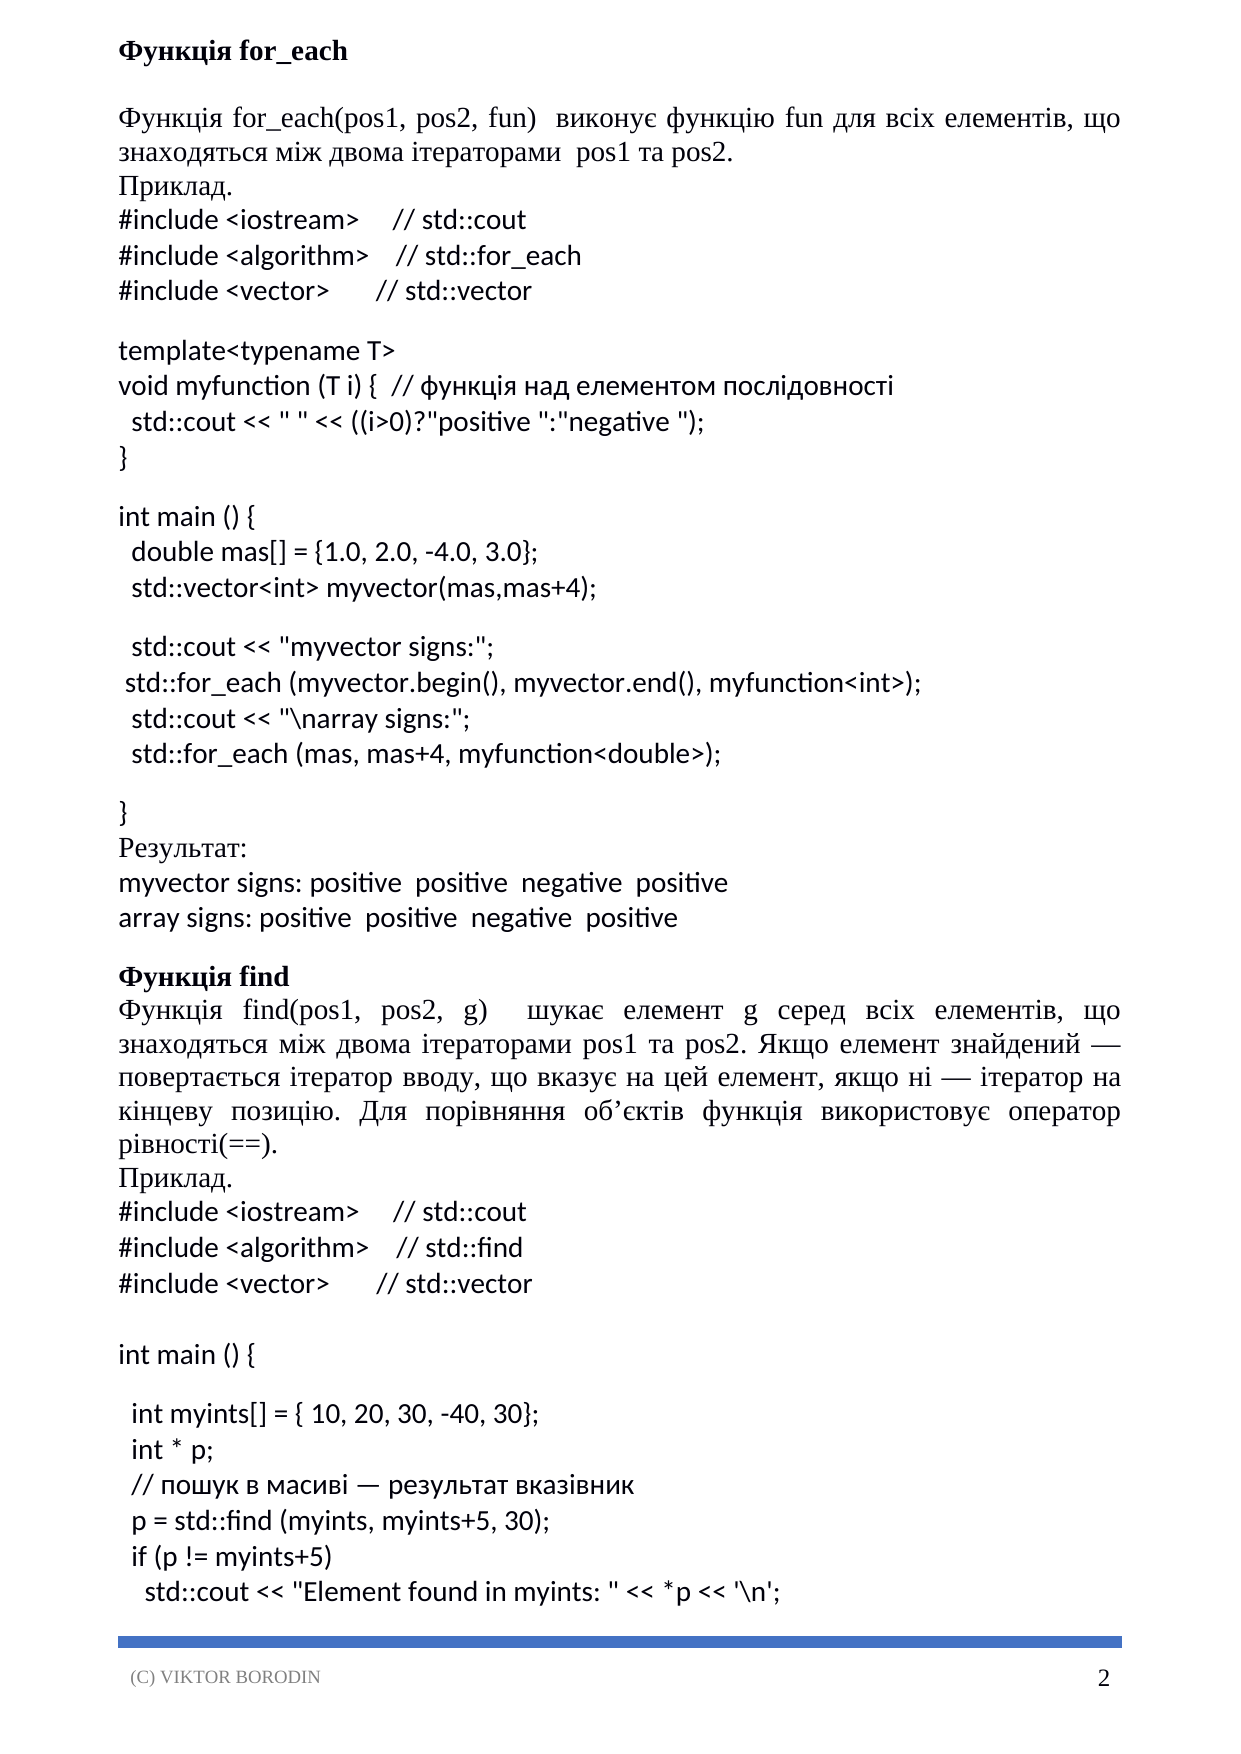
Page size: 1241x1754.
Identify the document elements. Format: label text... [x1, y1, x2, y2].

subtitle Функція for_each [118, 33, 1122, 67]
text #include <iostream> // std::cout [118, 201, 1122, 237]
text double mas[] = {1.0, 2.0, -4.0, 3.0}; [118, 533, 1122, 569]
text int main () { [118, 498, 1122, 533]
text p = std::find (myints, myints+5, 30); [118, 1502, 1122, 1538]
text std::cout << "myvector signs:"; [118, 628, 1122, 664]
text std::cout << " " << ((i>0)?"positive ":"negative "); [118, 403, 1122, 439]
text Результат: [118, 830, 1122, 864]
text int main () { [118, 1336, 1122, 1372]
text if (p != myints+5) [118, 1538, 1122, 1573]
text std::cout << "\narray signs:"; [118, 700, 1122, 735]
text std::vector<int> myvector(mas,mas+4); [118, 569, 1122, 605]
text template<typename T> [118, 332, 1122, 367]
text std::for_each (myvector.begin(), myvector.end(), myfunction<int>); [118, 664, 1122, 700]
text } [118, 794, 1122, 830]
text int * p; [118, 1431, 1122, 1466]
text // пошук в масиві — результат вказівник [118, 1466, 1122, 1502]
subtitle Функція find [118, 959, 1122, 992]
text myvector signs: positive positive negative positive [118, 864, 1122, 899]
text } [118, 439, 1122, 474]
text int myints[] = { 10, 20, 30, -40, 30}; [118, 1395, 1122, 1431]
text std::for_each (mas, mas+4, myfunction<double>); [118, 735, 1122, 771]
text #include <vector> // std::vector [118, 1265, 1122, 1300]
text Функція find(pos1, pos2, g) шукає елемент g серед всіх елементів, що знаходяться між двома ітераторами pos1 та pos2. Якщо елемент знайдений — повертається ітератор вводу, що вказує на цей елемент, якщо ні — ітератор на кінцеву позицію. Для порівняння об’єктів функція використовує оператор рівності(==). [118, 992, 1122, 1160]
text #include <algorithm> // std::find [118, 1229, 1122, 1265]
text #include <vector> // std::vector [118, 272, 1122, 308]
text Функція for_each(pos1, pos2, fun) виконує функцію fun для всіх елементів, що знаходяться між двома ітераторами pos1 та pos2. [118, 101, 1122, 168]
text Приклад. [118, 1160, 1122, 1193]
text void myfunction (T i) { // функція над елементом послідовності [118, 367, 1122, 403]
text #include <algorithm> // std::for_each [118, 237, 1122, 272]
text Приклад. [118, 168, 1122, 201]
text std::cout << "Element found in myints: " << *p << '\n'; [118, 1573, 1122, 1609]
text #include <iostream> // std::cout [118, 1193, 1122, 1229]
text array signs: positive positive negative positive [118, 899, 1122, 935]
